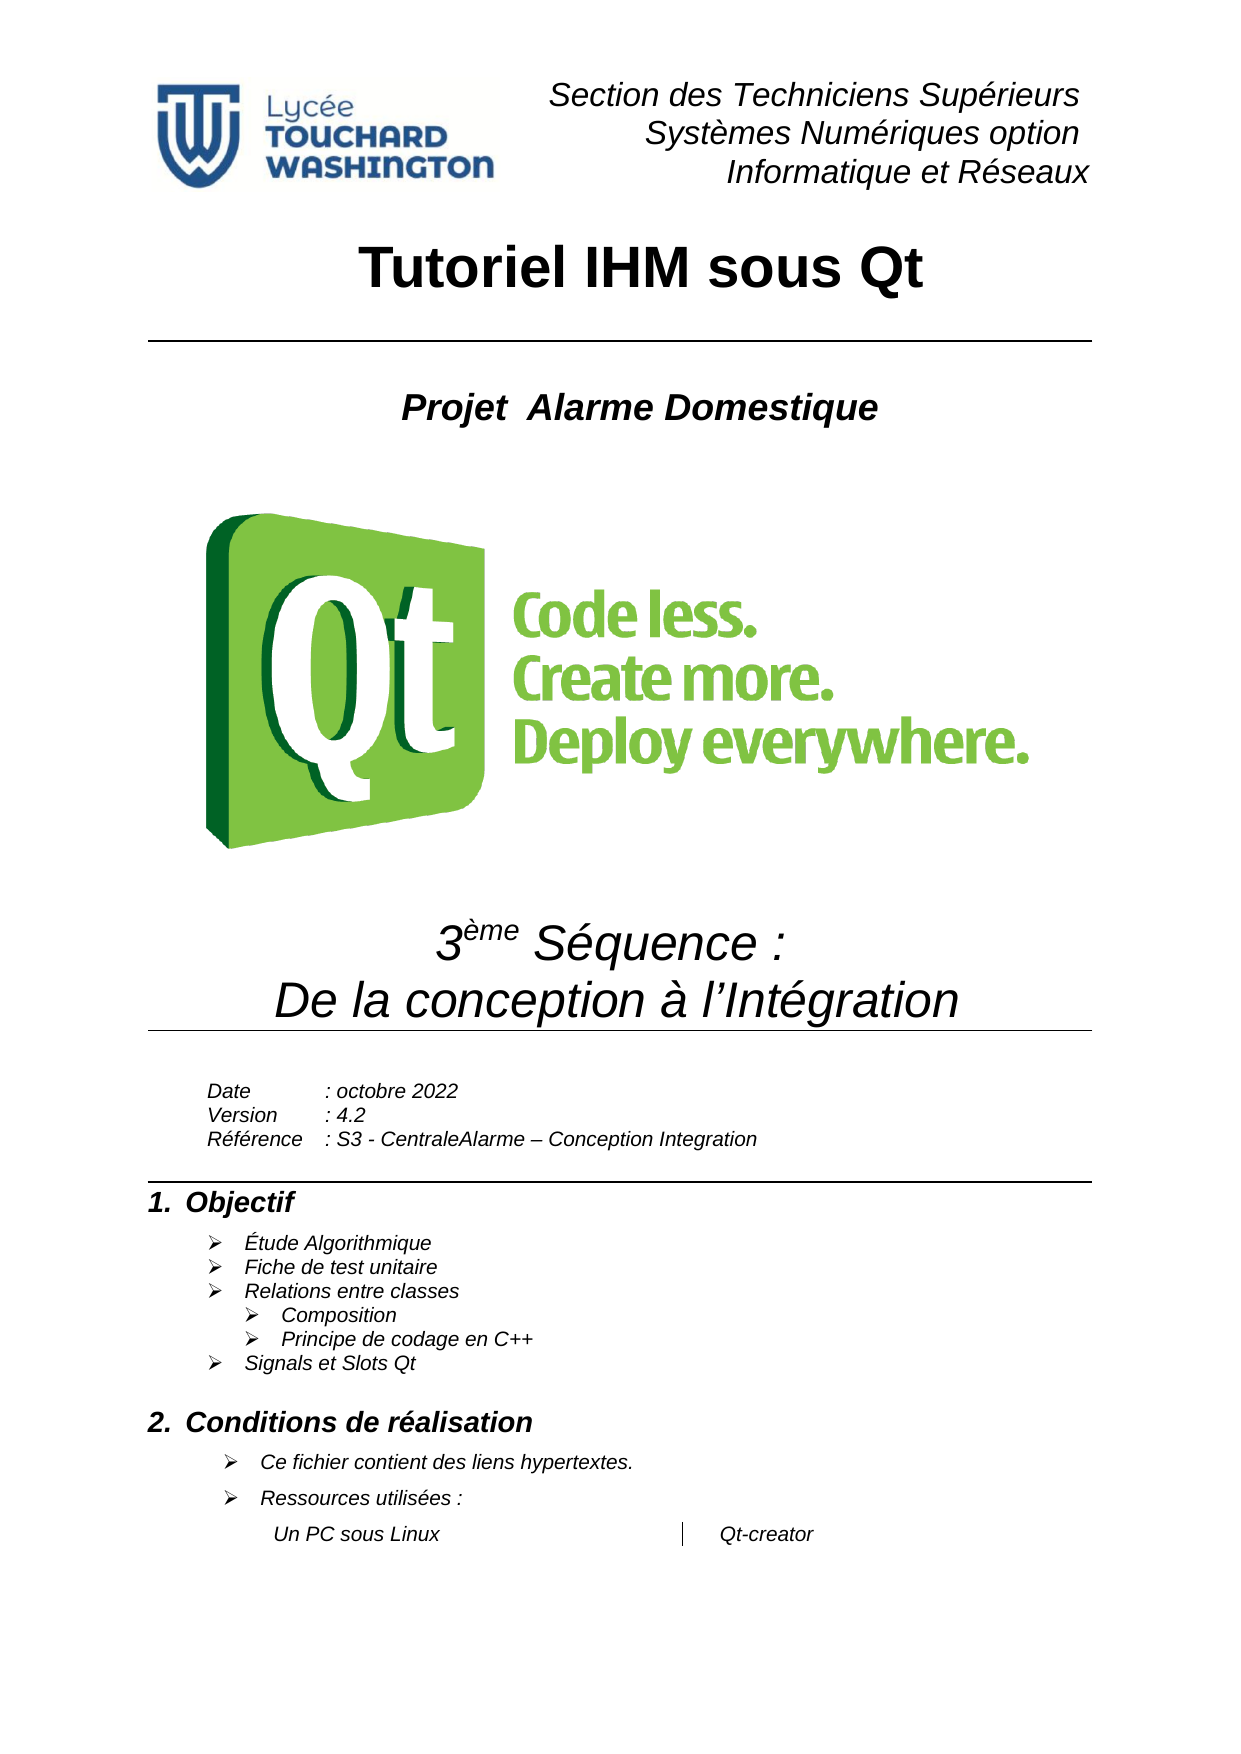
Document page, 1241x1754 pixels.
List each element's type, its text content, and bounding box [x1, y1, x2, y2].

table_header Qt-creator [683, 1522, 1089, 1546]
subtitle Conditions de réalisation [148, 1405, 1092, 1438]
list Relations entre classes [207, 1279, 1092, 1303]
picture [144, 441, 1090, 914]
table_header Un PC sous Linux [266, 1522, 682, 1546]
list Signals et Slots Qt [207, 1351, 1092, 1375]
text Projet Alarme Domestique [148, 380, 1092, 430]
subtitle Objectif [148, 1183, 1092, 1219]
text Référence : S3 - CentraleAlarme – Conception Integration [207, 1127, 1092, 1151]
text Date : octobre 2022 [207, 1079, 1092, 1103]
list Ressources utilisées : [223, 1486, 1092, 1510]
picture [151, 77, 501, 192]
list Étude Algorithmique [207, 1231, 1092, 1254]
list Composition [243, 1303, 1092, 1327]
title 3ème Séquence : De la conception à l’Intégration [148, 505, 1092, 1030]
list Ce fichier contient des liens hypertextes. [223, 1450, 1092, 1474]
list Principe de codage en C++ [243, 1327, 1092, 1351]
text Tutoriel IHM sous Qt [148, 240, 1092, 340]
list Fiche de test unitaire [207, 1254, 1092, 1279]
text Version : 4.2 [207, 1103, 1092, 1127]
